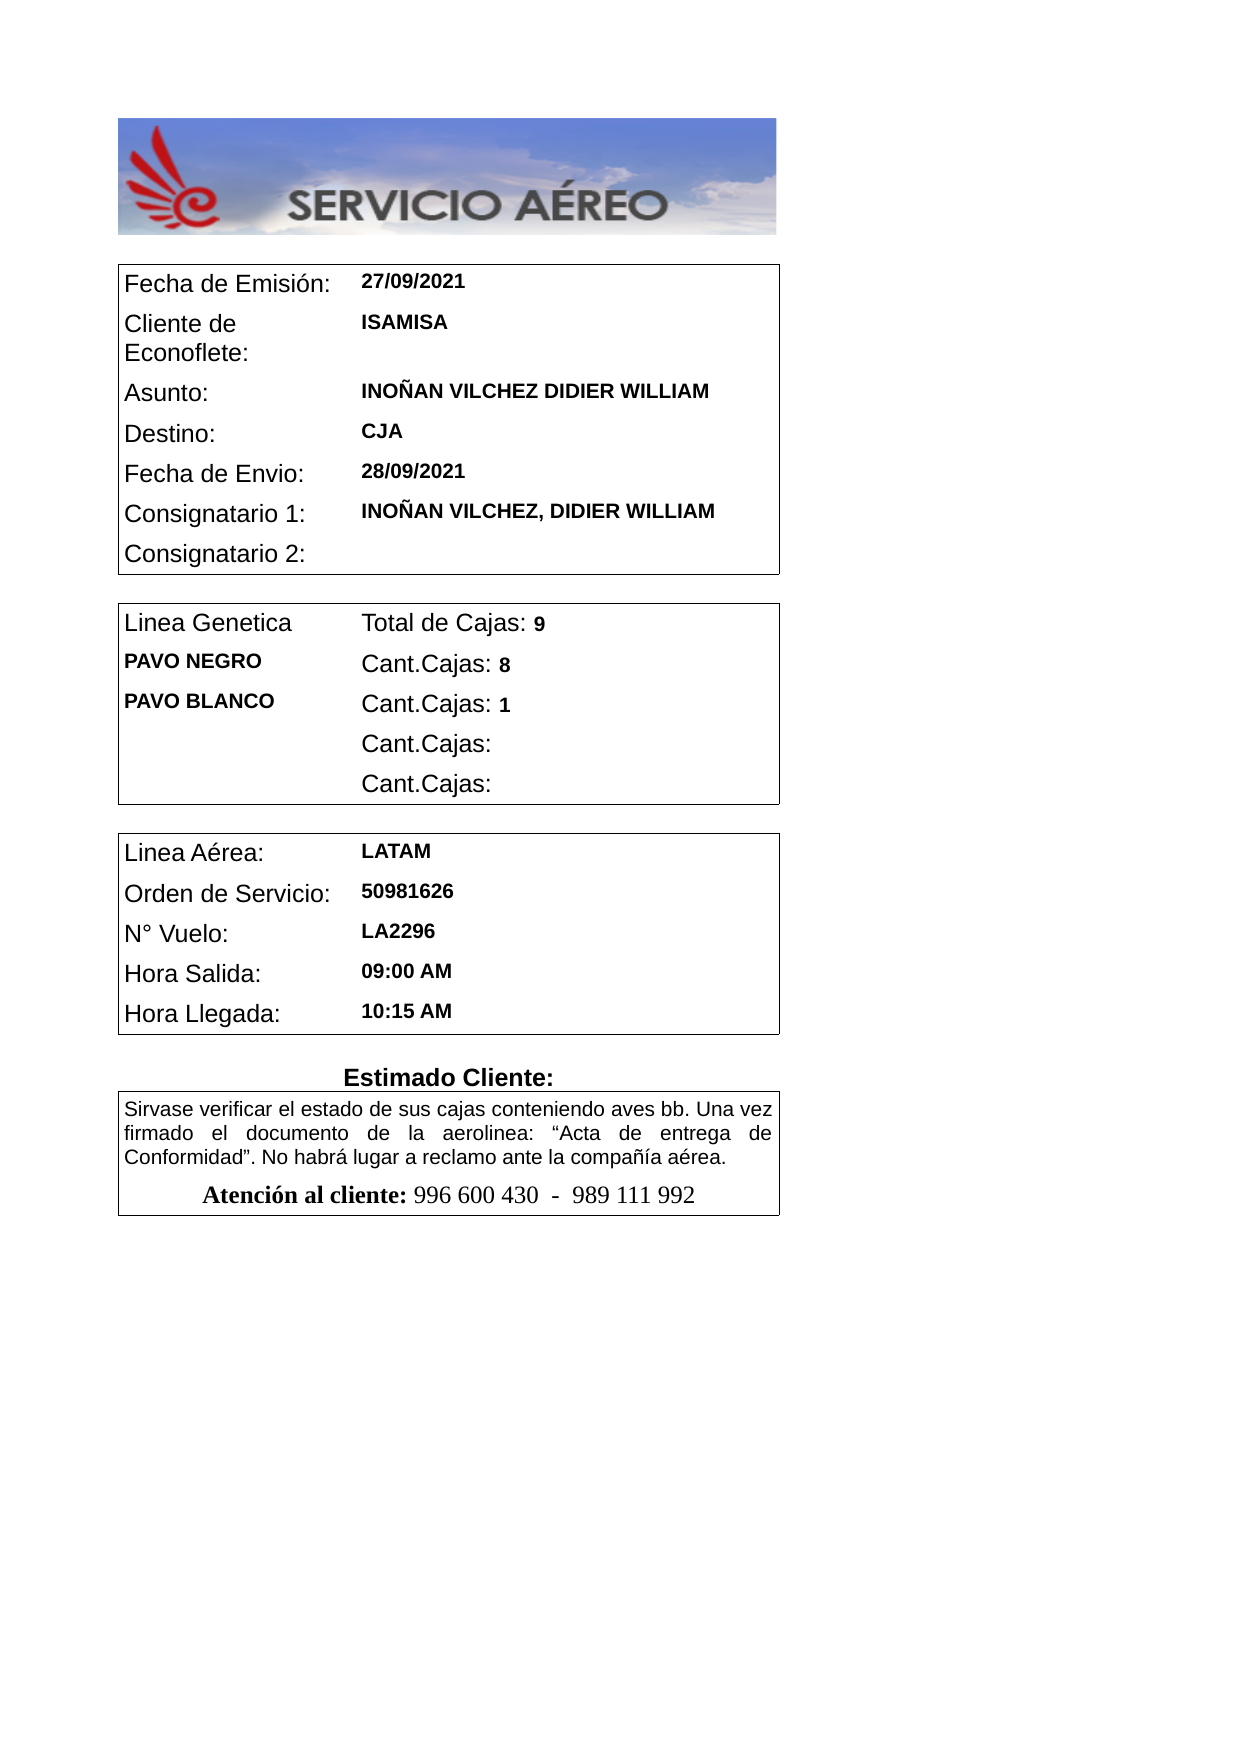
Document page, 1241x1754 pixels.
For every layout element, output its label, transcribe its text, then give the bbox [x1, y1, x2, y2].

table_cell Orden de Servicio: [119, 873, 356, 913]
table_cell Hora Salida: [119, 953, 356, 993]
table_cell Cant.Cajas: 1 [356, 683, 779, 723]
table_cell ISAMISA [356, 304, 779, 373]
table_cell 28/09/2021 [356, 453, 779, 493]
table_cell INOÑAN VILCHEZ, DIDIER WILLIAM [356, 493, 779, 533]
table_cell CJA [356, 413, 779, 453]
table_cell Estimado Cliente: [118, 1035, 779, 1091]
table_header Fecha de Emisión: [119, 265, 356, 304]
table_header 27/09/2021 [356, 265, 779, 304]
table_cell Linea Genetica [119, 604, 356, 643]
table_cell [119, 764, 356, 804]
table_cell Consignatario 2: [119, 534, 356, 574]
table_cell Asunto: [119, 373, 356, 413]
table_cell Consignatario 1: [119, 493, 356, 533]
table_cell Linea Aérea: [119, 834, 356, 873]
table_cell [356, 805, 779, 833]
table_cell Sirvase verificar el estado de sus cajas conteniendo aves bb. Una vez firmado el documento de la aerolinea: “Acta de entrega de Conformidad”. No habrá lugar a reclamo ante la compañía aérea. [119, 1092, 779, 1175]
table_cell Atención al cliente: 996 600 430 - 989 111 992 [119, 1175, 779, 1215]
table_cell Cant.Cajas: [356, 764, 779, 804]
table_cell PAVO BLANCO [119, 683, 356, 723]
table_cell LATAM [356, 834, 779, 873]
table_cell Hora Llegada: [119, 994, 356, 1034]
table_cell 50981626 [356, 873, 779, 913]
table_cell Cant.Cajas: [356, 723, 779, 763]
picture [118, 118, 777, 235]
table_cell 10:15 AM [356, 994, 779, 1034]
table_cell N° Vuelo: [119, 913, 356, 953]
table_cell Cant.Cajas: 8 [356, 643, 779, 683]
table_cell LA2296 [356, 913, 779, 953]
table_cell Fecha de Envio: [119, 453, 356, 493]
table_cell INOÑAN VILCHEZ DIDIER WILLIAM [356, 373, 779, 413]
table_cell [119, 723, 356, 763]
table_cell [118, 575, 356, 603]
table_cell [356, 534, 779, 574]
table_cell Cliente de Econoflete: [119, 304, 356, 373]
table_cell Total de Cajas: 9 [356, 604, 779, 643]
table_cell PAVO NEGRO [119, 643, 356, 683]
table_cell 09:00 AM [356, 953, 779, 993]
table_cell Destino: [119, 413, 356, 453]
table_cell [118, 805, 356, 833]
table_cell [356, 575, 779, 603]
